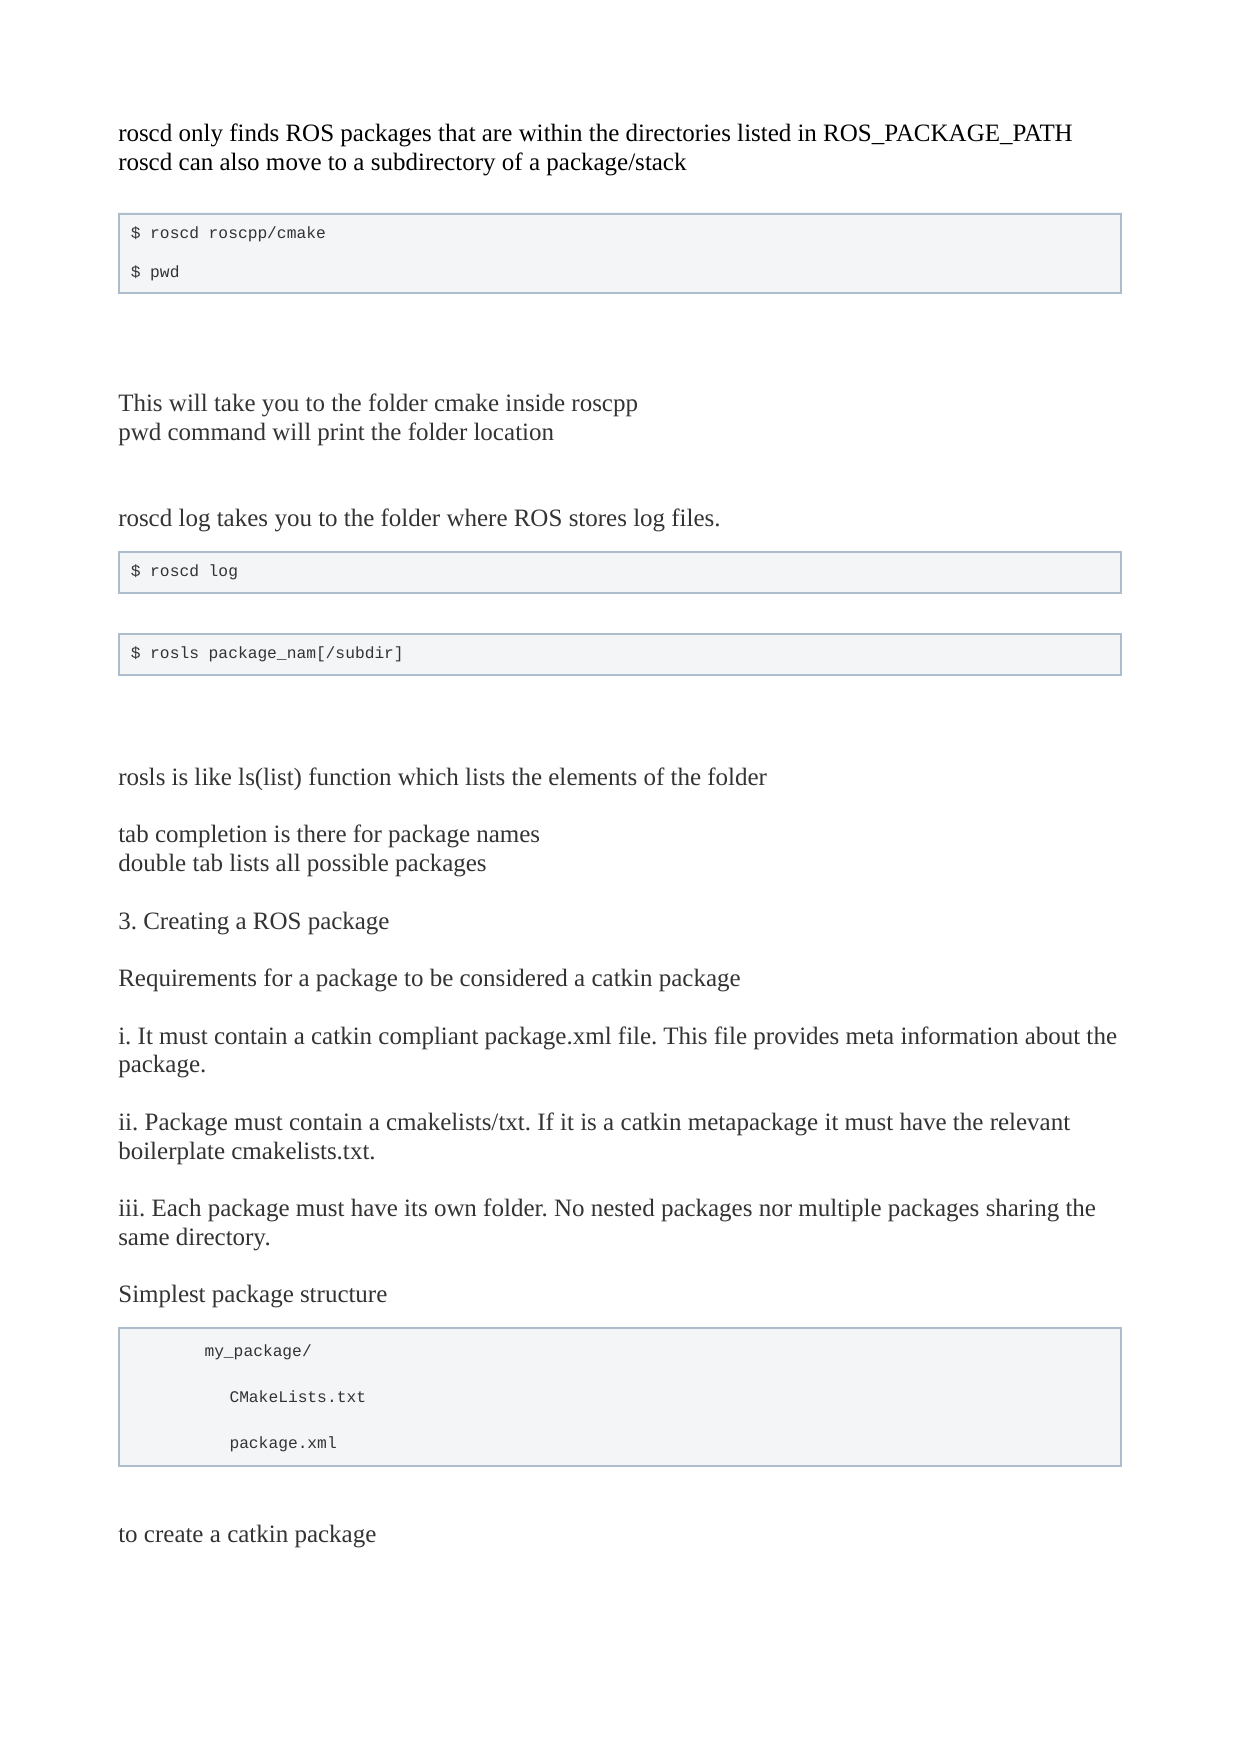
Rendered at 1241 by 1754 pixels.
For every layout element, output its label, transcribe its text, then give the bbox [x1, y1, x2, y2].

text iii. Each package must have its own folder. No nested packages nor multiple packages sharing the same directory. [118, 1193, 1122, 1251]
text roscd log takes you to the folder where ROS stores log files. [118, 503, 1122, 532]
text $ rosls package_nam[/subdir] [120, 635, 1120, 674]
text to create a catkin package [118, 1519, 1122, 1547]
list package.xml [120, 1419, 1120, 1465]
list my_package/ [120, 1329, 1120, 1363]
text double tab lists all possible packages [118, 848, 1122, 877]
text 3. Creating a ROS package [118, 906, 1122, 934]
text roscd can also move to a subdirectory of a package/stack [118, 147, 1122, 176]
text tab completion is there for package names [118, 819, 1122, 848]
text Requirements for a package to be considered a catkin package [118, 963, 1122, 992]
text $ roscd roscpp/cmake [120, 215, 1120, 243]
text i. It must contain a catkin compliant package.xml file. This file provides meta information about the package. [118, 1021, 1122, 1078]
text Simplest package structure [118, 1279, 1122, 1308]
list CMakeLists.txt [120, 1373, 1120, 1409]
text roscd only finds ROS packages that are within the directories listed in ROS_PACKAGE_PATH [118, 118, 1122, 147]
text rosls is like ls(list) function which lists the elements of the folder [118, 762, 1122, 791]
text pwd command will print the folder location [118, 417, 1122, 446]
text $ roscd log [120, 553, 1120, 592]
text This will take you to the folder cmake inside roscpp [118, 388, 1122, 417]
text ii. Package must contain a cmakelists/txt. If it is a catkin metapackage it must have the relevant boilerplate cmakelists.txt. [118, 1107, 1122, 1164]
text $ pwd [120, 251, 1120, 292]
